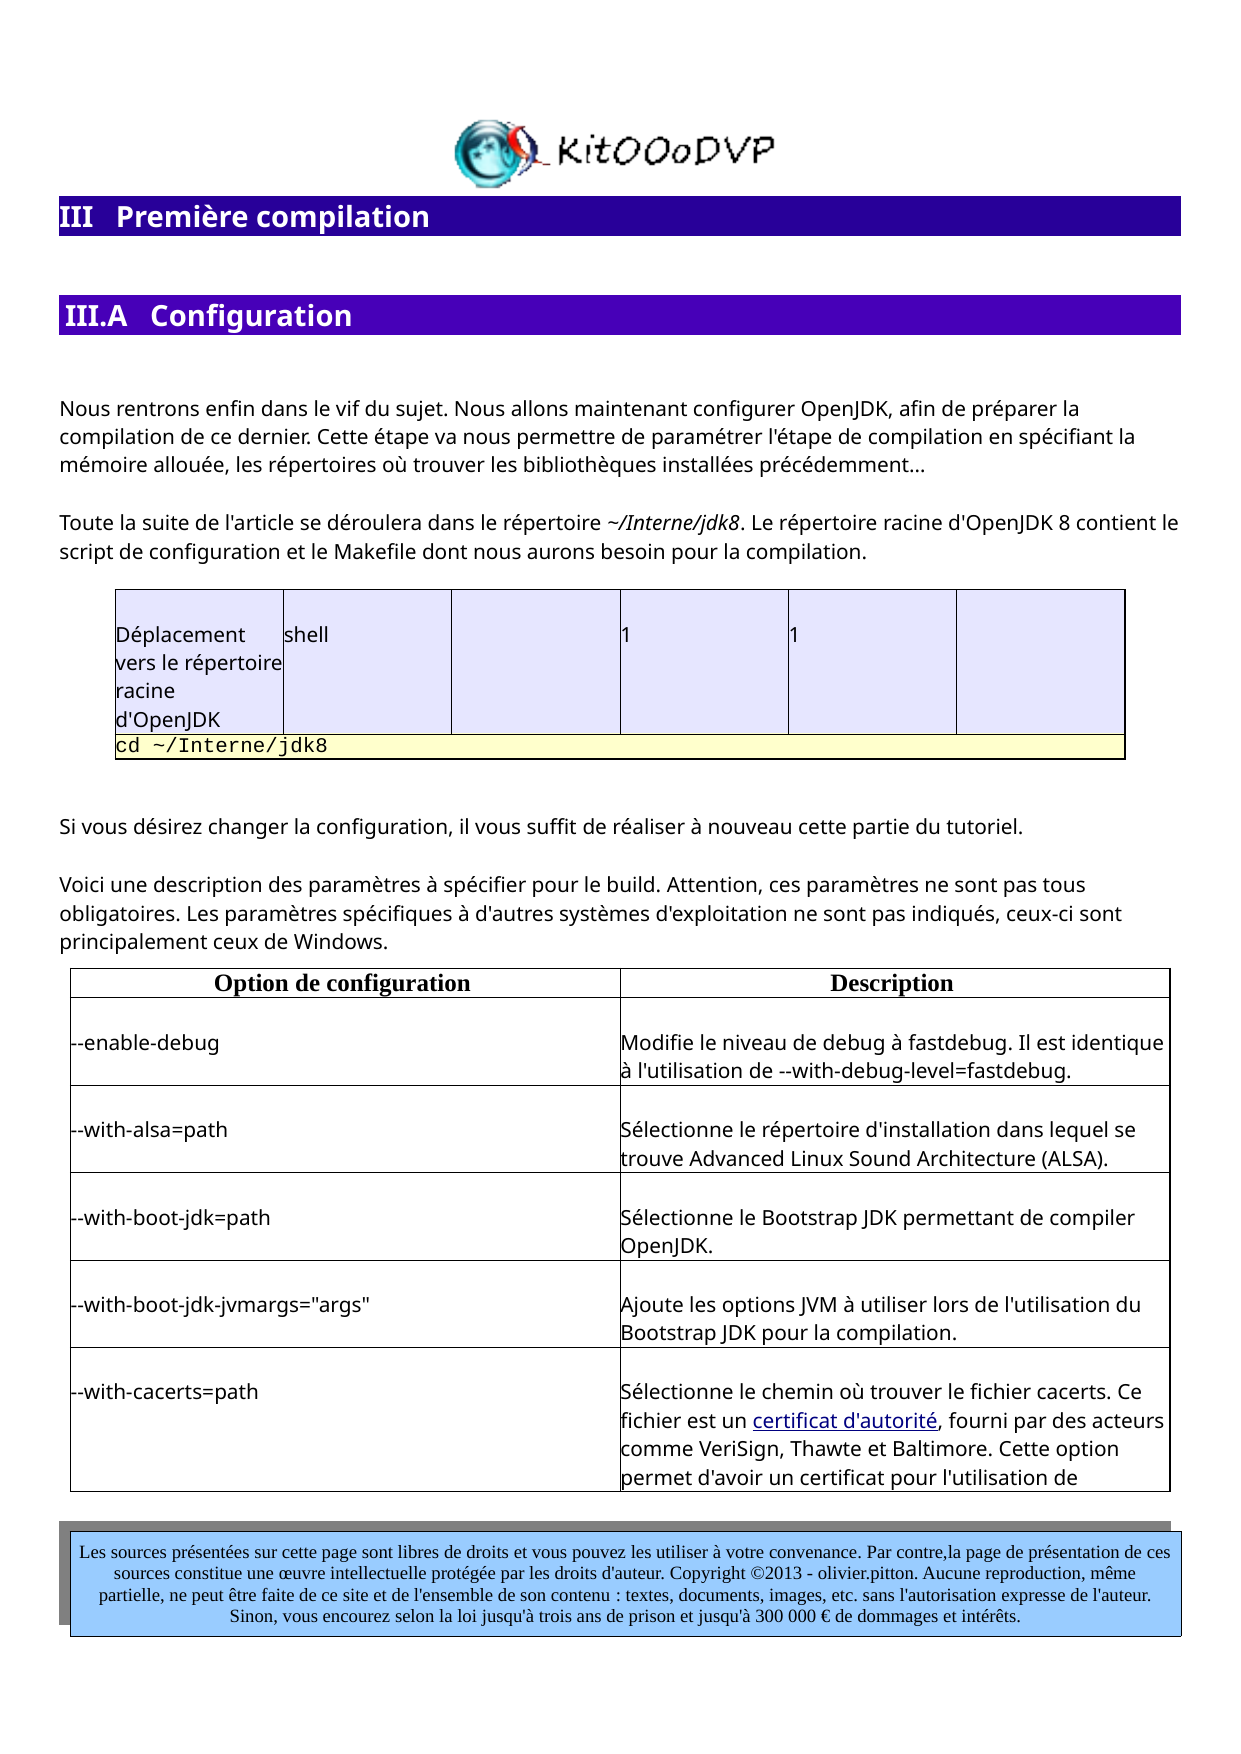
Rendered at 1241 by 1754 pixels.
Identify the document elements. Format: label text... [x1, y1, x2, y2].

table_header Description [621, 969, 1169, 997]
table_cell --enable-debug [71, 998, 620, 1085]
text Toute la suite de l'article se déroulera dans le répertoire ~/Interne/jdk8. Le répertoire racine d'OpenJDK 8 contient le script de configuration et le Makefile dont nous aurons besoin pour la compilation. [59, 508, 1181, 565]
table_header Option de configuration [71, 969, 620, 997]
table_header [452, 590, 620, 733]
text Si vous désirez changer la configuration, il vous suffit de réaliser à nouveau cette partie du tutoriel. [59, 812, 1181, 841]
table_cell Sélectionne le chemin où trouver le fichier cacerts. Ce fichier est un certificat d'autorité, fourni par des acteurs comme VeriSign, Thawte et Baltimore. Cette option permet d'avoir un certificat pour l'utilisation de [621, 1348, 1169, 1491]
table_cell Sélectionne le Bootstrap JDK permettant de compiler OpenJDK. [621, 1173, 1169, 1259]
text Nous rentrons enfin dans le vif du sujet. Nous allons maintenant configurer OpenJDK, afin de préparer la compilation de ce dernier. Cette étape va nous permettre de paramétrer l'étape de compilation en spécifiant la mémoire allouée, les répertoires où trouver les bibliothèques installées précédemment… [59, 394, 1181, 479]
subtitle Première compilation [59, 196, 1181, 236]
subtitle Configuration [59, 295, 1181, 335]
text Voici une description des paramètres à spécifier pour le build. Attention, ces paramètres ne sont pas tous obligatoires. Les paramètres spécifiques à d'autres systèmes d'exploitation ne sont pas indiqués, ceux-ci sont principalement ceux de Windows. [59, 870, 1181, 956]
table_cell Sélectionne le répertoire d'installation dans lequel se trouve Advanced Linux Sound Architecture (ALSA). [621, 1086, 1169, 1172]
table_cell Modifie le niveau de debug à fastdebug. Il est identique à l'utilisation de --with-debug-level=fastdebug. [621, 998, 1169, 1085]
table_cell Ajoute les options JVM à utiliser lors de l'utilisation du Bootstrap JDK pour la compilation. [621, 1261, 1169, 1347]
table_header 1 [621, 590, 788, 733]
table_header Déplacement vers le répertoire racine d'OpenJDK [116, 590, 283, 733]
picture [453, 118, 781, 191]
table_cell --with-cacerts=path [71, 1348, 620, 1491]
table_header shell [284, 590, 451, 733]
table_cell --with-alsa=path [71, 1086, 620, 1172]
table_cell --with-boot-jdk=path [71, 1173, 620, 1259]
table_header 1 [789, 590, 956, 733]
table_cell --with-boot-jdk-jvmargs="args" [71, 1261, 620, 1347]
table_header [957, 590, 1124, 733]
